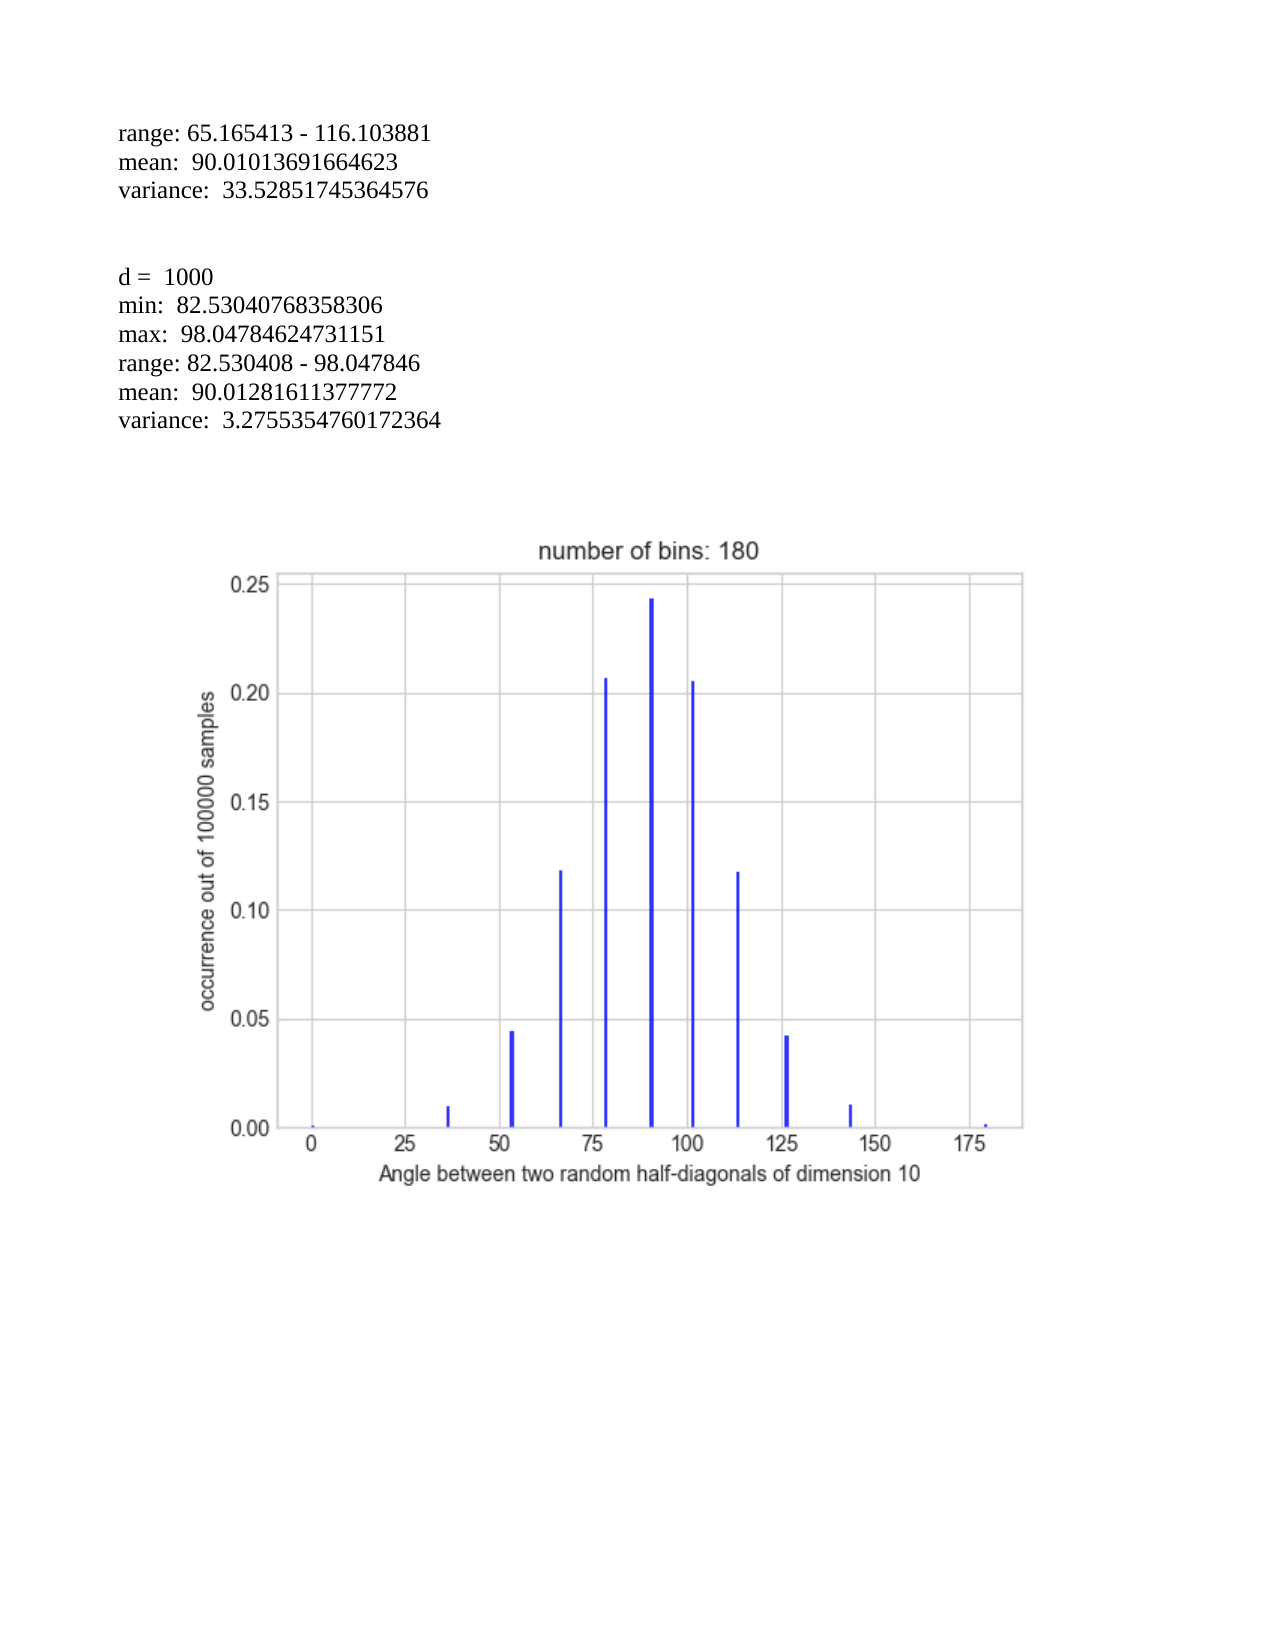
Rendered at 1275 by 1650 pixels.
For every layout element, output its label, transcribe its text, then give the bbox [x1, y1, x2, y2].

text d = 1000 [118, 262, 1157, 291]
text mean: 90.01013691664623 [118, 147, 1157, 176]
text mean: 90.01281611377772 [118, 377, 1157, 406]
text max: 98.04784624731151 [118, 319, 1157, 348]
text range: 82.530408 - 98.047846 [118, 348, 1157, 377]
text variance: 33.52851745364576 [118, 176, 1157, 204]
text variance: 3.2755354760172364 [118, 406, 1157, 434]
text range: 65.165413 - 116.103881 [118, 118, 1157, 147]
text min: 82.53040768358306 [118, 291, 1157, 319]
picture [157, 486, 1118, 1207]
